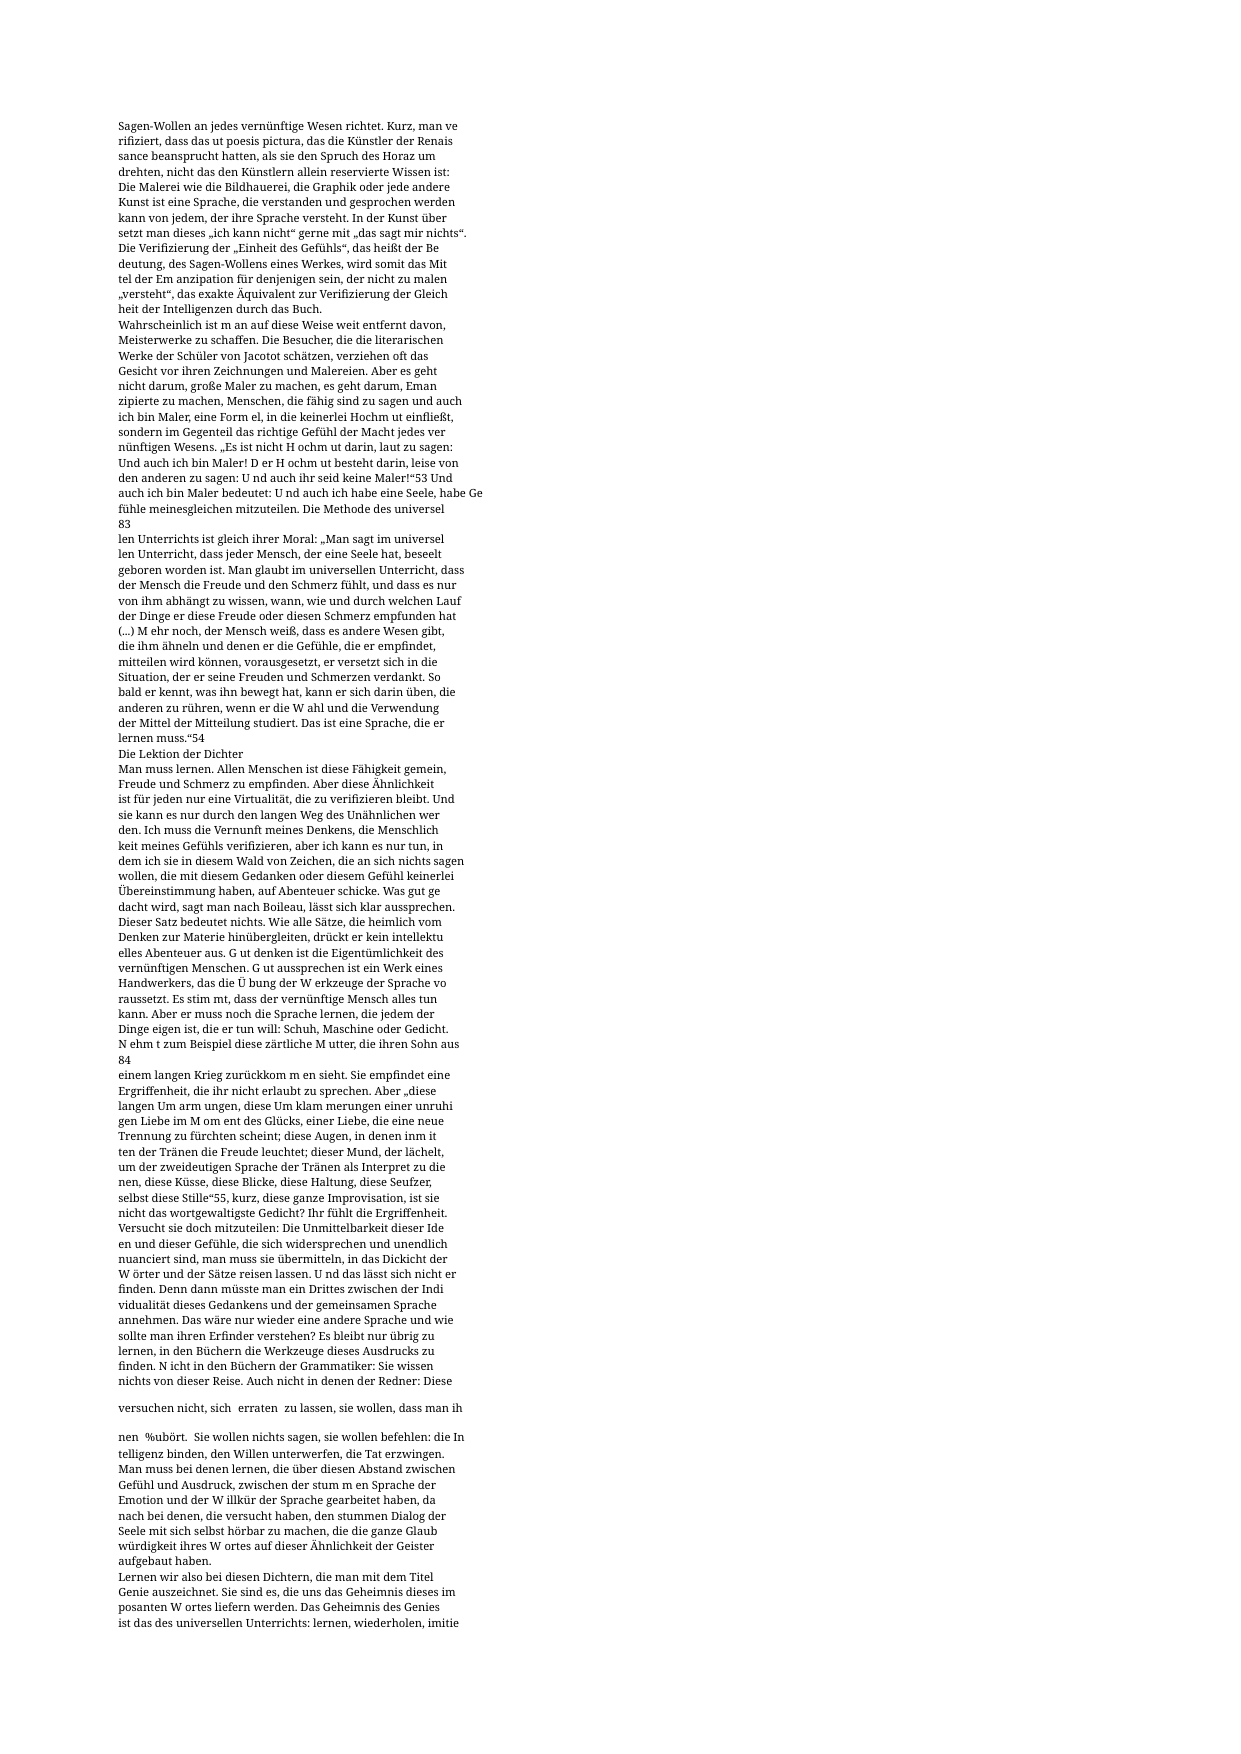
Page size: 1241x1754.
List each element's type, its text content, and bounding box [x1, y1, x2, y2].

text len Unterrichts ist gleich ihrer Moral: „Man sagt im universel len Unterricht, dass jeder Mensch, der eine Seele hat, beseelt geboren worden ist. Man glaubt im universellen Unterricht, dass der Mensch die Freude und den Schmerz fühlt, und dass es nur von ihm abhängt zu wissen, wann, wie und durch welchen Lauf der Dinge er diese Freude oder diesen Schmerz empfunden hat (...) M ehr noch, der Mensch weiß, dass es andere Wesen gibt, die ihm ähneln und denen er die Gefühle, die er empfindet, mitteilen wird können, vorausgesetzt, er versetzt sich in die Situation, der er seine Freuden und Schmerzen verdankt. So bald er kennt, was ihn bewegt hat, kann er sich darin üben, die anderen zu rühren, wenn er die W ahl und die Verwendung der Mittel der Mitteilung studiert. Das ist eine Sprache, die er lernen muss.“54 Die Lektion der Dichter Man muss lernen. Allen Menschen ist diese Fähigkeit gemein, Freude und Schmerz zu empfinden. Aber diese Ähnlichkeit ist für jeden nur eine Virtualität, die zu verifizieren bleibt. Und sie kann es nur durch den langen Weg des Unähnlichen wer den. Ich muss die Vernunft meines Denkens, die Menschlich keit meines Gefühls verifizieren, aber ich kann es nur tun, in dem ich sie in diesem Wald von Zeichen, die an sich nichts sagen wollen, die mit diesem Gedanken oder diesem Gefühl keinerlei Übereinstimmung haben, auf Abenteuer schicke. Was gut ge dacht wird, sagt man nach Boileau, lässt sich klar aussprechen. Dieser Satz bedeutet nichts. Wie alle Sätze, die heimlich vom Denken zur Materie hinübergleiten, drückt er kein intellektu elles Abenteuer aus. G ut denken ist die Eigentümlichkeit des vernünftigen Menschen. G ut aussprechen ist ein Werk eines Handwerkers, das die Ü bung der W erkzeuge der Sprache vo raussetzt. Es stim mt, dass der vernünftige Mensch alles tun kann. Aber er muss noch die Sprache lernen, die jedem der Dinge eigen ist, die er tun will: Schuh, Maschine oder Gedicht. N ehm t zum Beispiel diese zärtliche M utter, die ihren Sohn aus 84 [118, 532, 1122, 1067]
text einem langen Krieg zurückkom m en sieht. Sie empfindet eine Ergriffenheit, die ihr nicht erlaubt zu sprechen. Aber „diese langen Um arm ungen, diese Um klam merungen einer unruhi gen Liebe im M om ent des Glücks, einer Liebe, die eine neue Trennung zu fürchten scheint; diese Augen, in denen inm it ten der Tränen die Freude leuchtet; dieser Mund, der lächelt, um der zweideutigen Sprache der Tränen als Interpret zu die nen, diese Küsse, diese Blicke, diese Haltung, diese Seufzer, selbst diese Stille“55, kurz, diese ganze Improvisation, ist sie nicht das wortgewaltigste Gedicht? Ihr fühlt die Ergriffenheit. Versucht sie doch mitzuteilen: Die Unmittelbarkeit dieser Ide en und dieser Gefühle, die sich widersprechen und unendlich nuanciert sind, man muss sie übermitteln, in das Dickicht der W örter und der Sätze reisen lassen. U nd das lässt sich nicht er finden. Denn dann müsste man ein Drittes zwischen der Indi vidualität dieses Gedankens und der gemeinsamen Sprache annehmen. Das wäre nur wieder eine andere Sprache und wie sollte man ihren Erfinder verstehen? Es bleibt nur übrig zu lernen, in den Büchern die Werkzeuge dieses Ausdrucks zu finden. N icht in den Büchern der Grammatiker: Sie wissen nichts von dieser Reise. Auch nicht in denen der Redner: Diese versuchen nicht, sich erraten zu lassen, sie wollen, dass man ih nen %ubört. Sie wollen nichts sagen, sie wollen befehlen: die In telligenz binden, den Willen unterwerfen, die Tat erzwingen. Man muss bei denen lernen, die über diesen Abstand zwischen Gefühl und Ausdruck, zwischen der stum m en Sprache der Emotion und der W illkür der Sprache gearbeitet haben, da nach bei denen, die versucht haben, den stummen Dialog der Seele mit sich selbst hörbar zu machen, die die ganze Glaub würdigkeit ihres W ortes auf dieser Ähnlichkeit der Geister aufgebaut haben. Lernen wir also bei diesen Dichtern, die man mit dem Titel Genie auszeichnet. Sie sind es, die uns das Geheimnis dieses im posanten W ortes liefern werden. Das Geheimnis des Genies ist das des universellen Unterrichts: lernen, wiederholen, imitie [118, 1067, 1122, 1630]
text Sagen-Wollen an jedes vernünftige Wesen richtet. Kurz, man ve rifiziert, dass das ut poesis pictura, das die Künstler der Renais sance beansprucht hatten, als sie den Spruch des Horaz um drehten, nicht das den Künstlern allein reservierte Wissen ist: Die Malerei wie die Bildhauerei, die Graphik oder jede andere Kunst ist eine Sprache, die verstanden und gesprochen werden kann von jedem, der ihre Sprache versteht. In der Kunst über setzt man dieses „ich kann nicht“ gerne mit „das sagt mir nichts“. Die Verifizierung der „Einheit des Gefühls“, das heißt der Be deutung, des Sagen-Wollens eines Werkes, wird somit das Mit tel der Em anzipation für denjenigen sein, der nicht zu malen „versteht“, das exakte Äquivalent zur Verifizierung der Gleich heit der Intelligenzen durch das Buch. Wahrscheinlich ist m an auf diese Weise weit entfernt davon, Meisterwerke zu schaffen. Die Besucher, die die literarischen Werke der Schüler von Jacotot schätzen, verziehen oft das Gesicht vor ihren Zeichnungen und Malereien. Aber es geht nicht darum, große Maler zu machen, es geht darum, Eman zipierte zu machen, Menschen, die fähig sind zu sagen und auch ich bin Maler, eine Form el, in die keinerlei Hochm ut einfließt, sondern im Gegenteil das richtige Gefühl der Macht jedes ver nünftigen Wesens. „Es ist nicht H ochm ut darin, laut zu sagen: Und auch ich bin Maler! D er H ochm ut besteht darin, leise von den anderen zu sagen: U nd auch ihr seid keine Maler!“53 Und auch ich bin Maler bedeutet: U nd auch ich habe eine Seele, habe Ge fühle meinesgleichen mitzuteilen. Die Methode des universel 83 [118, 118, 1122, 532]
